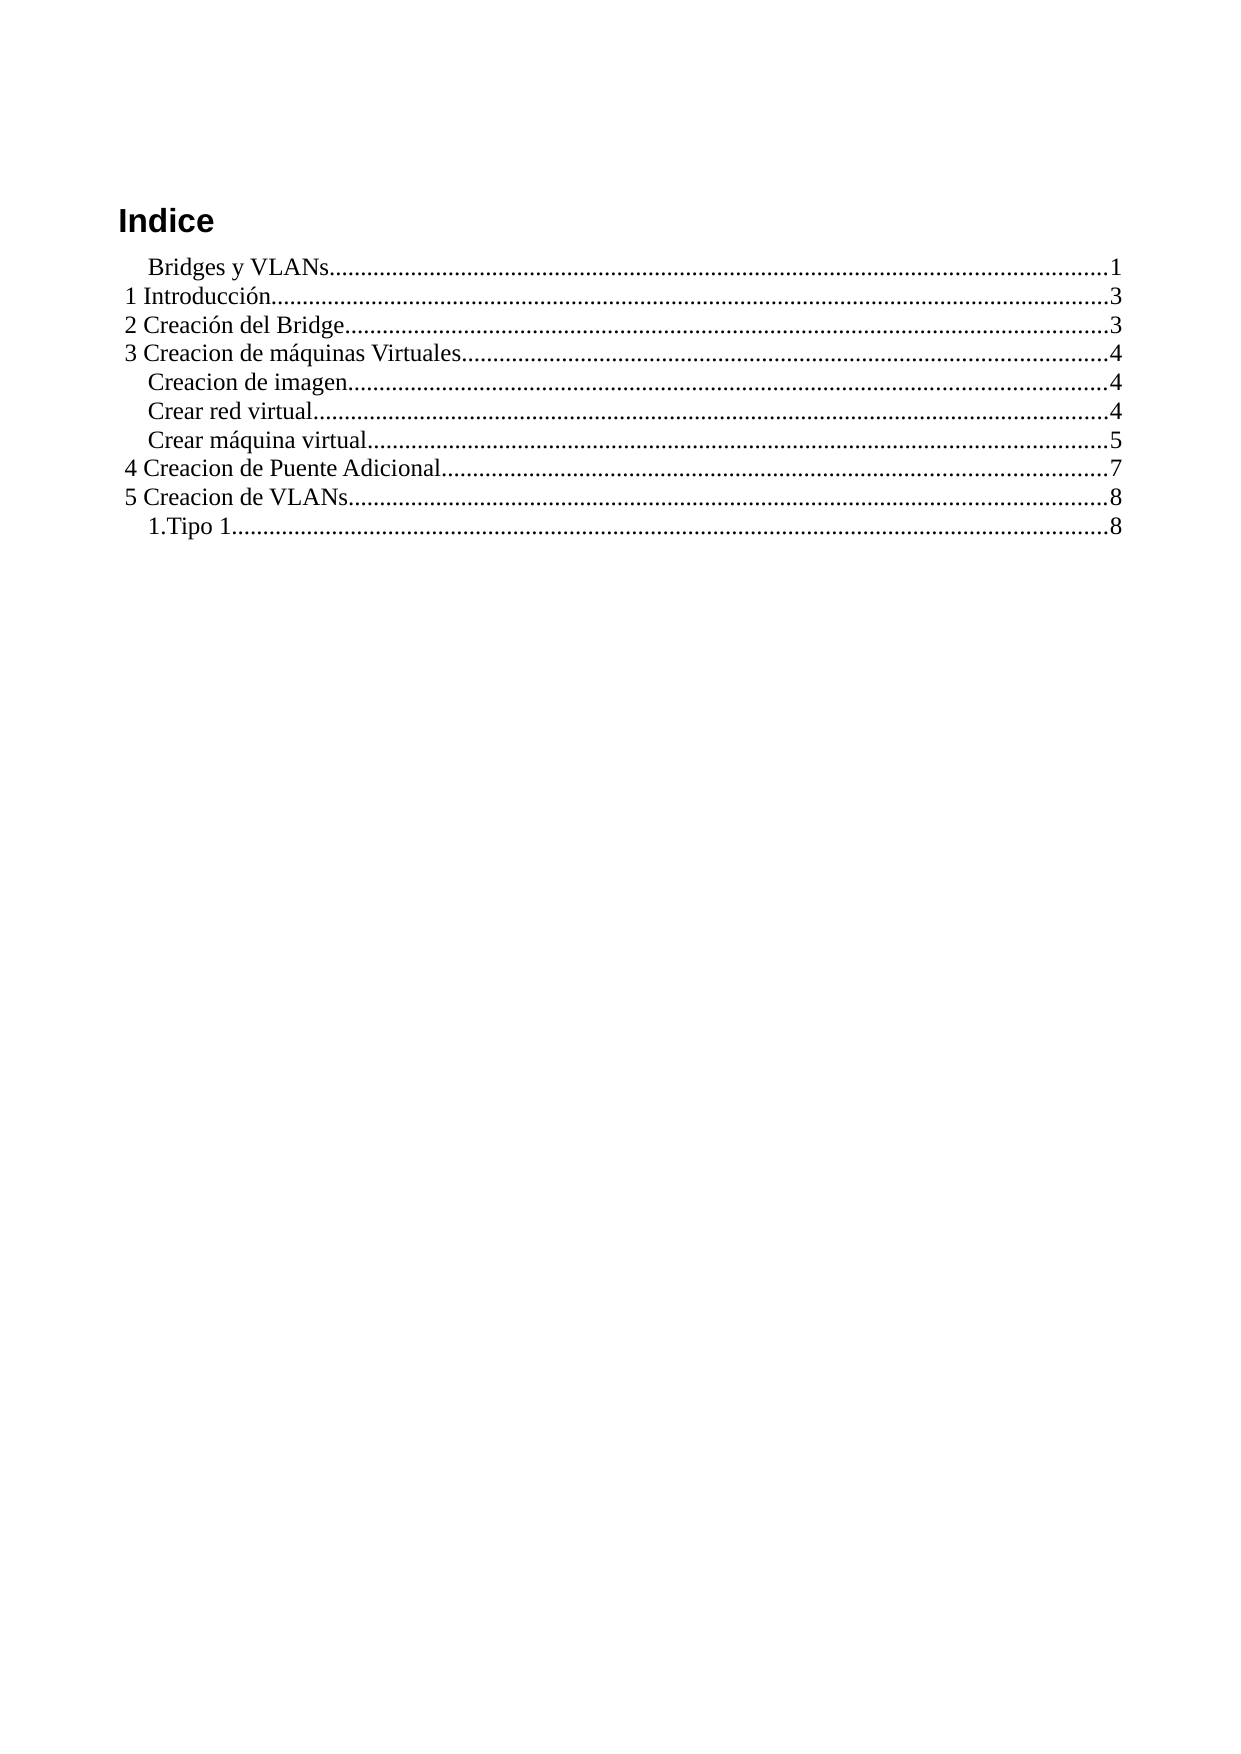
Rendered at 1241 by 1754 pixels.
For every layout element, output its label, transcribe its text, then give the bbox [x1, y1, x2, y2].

text 3 Creacion de máquinas Virtuales 4 [118, 338, 1122, 367]
text Creacion de imagen 4 [148, 367, 1122, 396]
text 1.Tipo 1 8 [148, 511, 1122, 540]
text Crear red virtual 4 [148, 396, 1122, 425]
text Bridges y VLANs 1 [148, 252, 1122, 281]
text 1 Introducción 3 [118, 281, 1122, 310]
text Crear máquina virtual 5 [148, 425, 1122, 453]
text 4 Creacion de Puente Adicional 7 [118, 453, 1122, 482]
subtitle Indice [118, 201, 1122, 240]
text 2 Creación del Bridge 3 [118, 310, 1122, 338]
text 5 Creacion de VLANs 8 [118, 482, 1122, 511]
